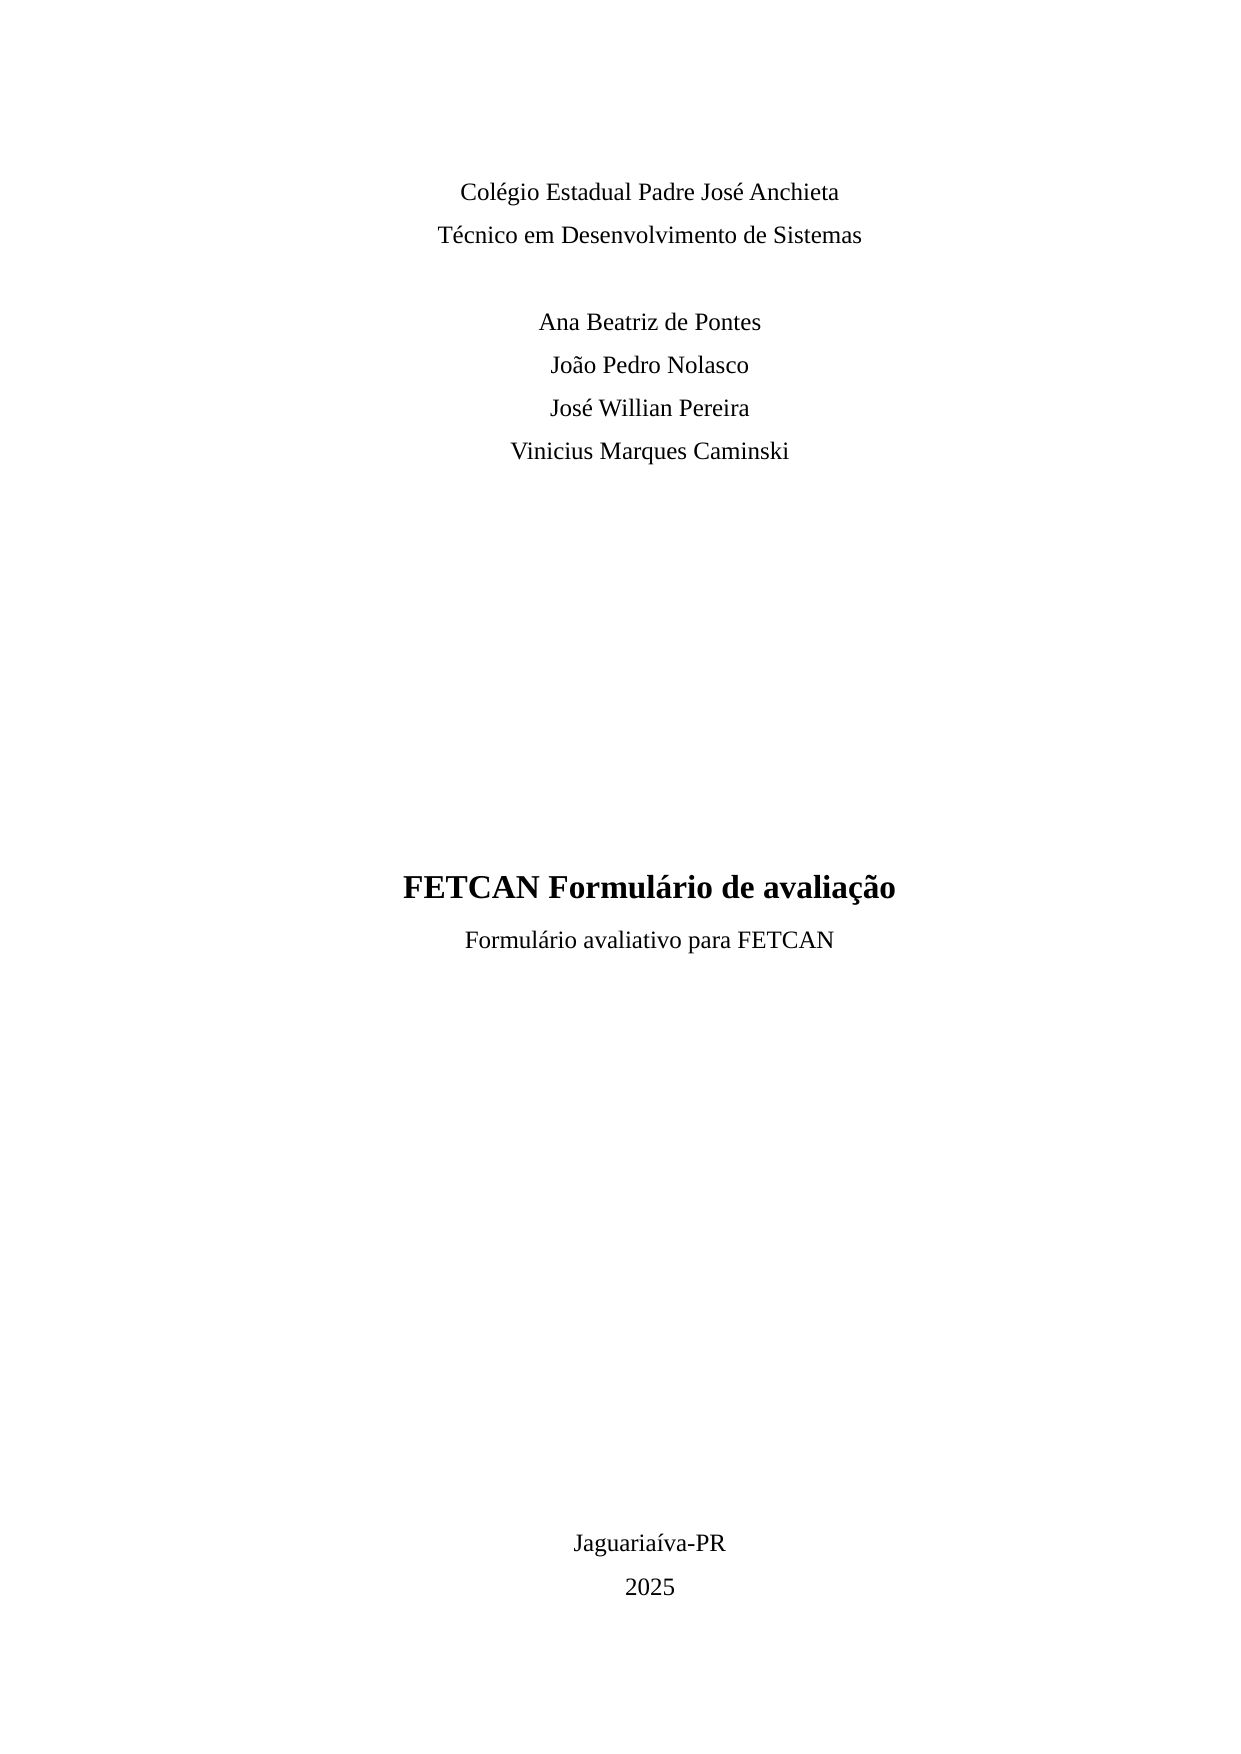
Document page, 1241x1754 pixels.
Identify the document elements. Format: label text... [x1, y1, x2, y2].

text Colégio Estadual Padre José Anchieta [177, 177, 1122, 206]
text João Pedro Nolasco [177, 350, 1122, 378]
text Ana Beatriz de Pontes [177, 307, 1122, 335]
text 2025 [177, 1572, 1122, 1600]
text Formulário avaliativo para FETCAN [177, 925, 1122, 953]
text José Willian Pereira [177, 393, 1122, 422]
text Jaguariaíva-PR [177, 1528, 1122, 1557]
text FETCAN Formulário de avaliação [177, 867, 1122, 906]
text Vinicius Marques Caminski [177, 436, 1122, 465]
text Técnico em Desenvolvimento de Sistemas [177, 220, 1122, 249]
